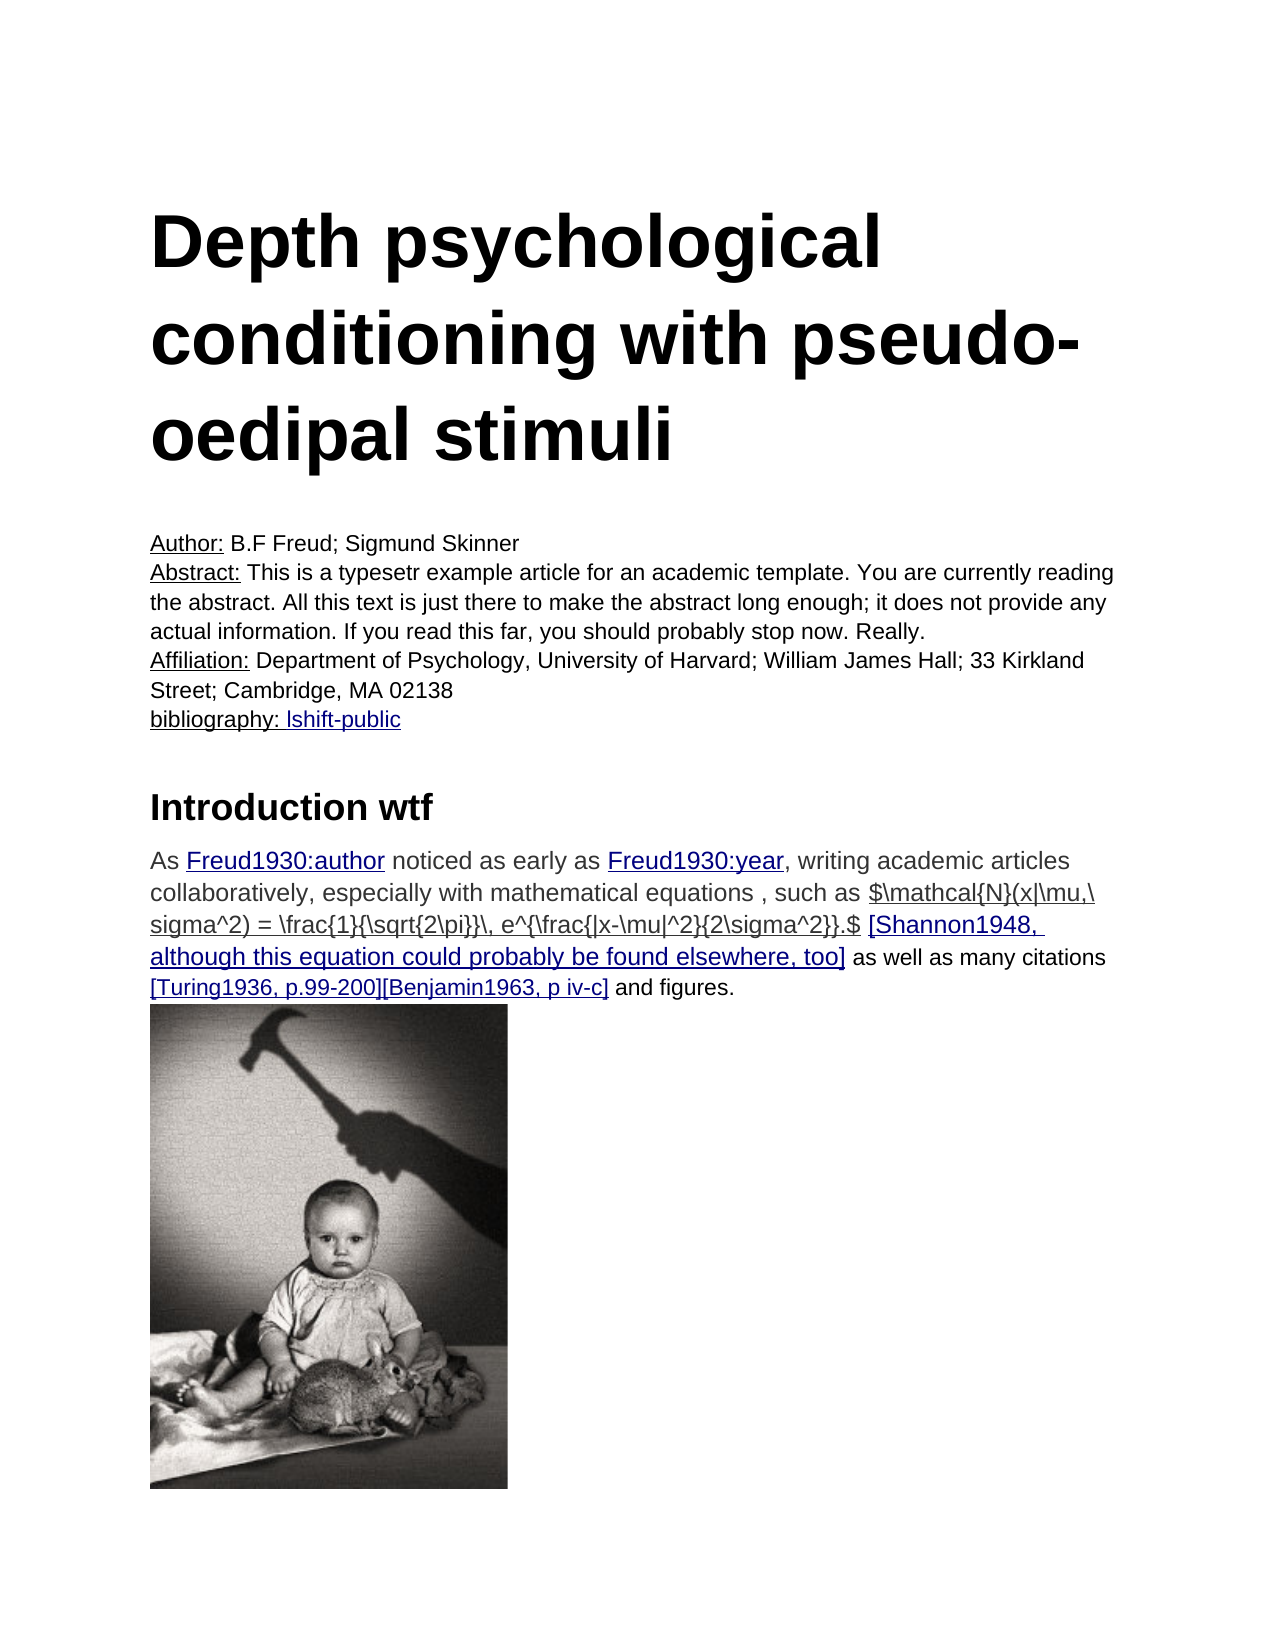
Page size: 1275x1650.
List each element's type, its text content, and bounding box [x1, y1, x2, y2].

text Abstract: This is a typesetr example article for an academic template. You are currently reading the abstract. All this text is just there to make the abstract long enough; it does not provide any actual information. If you read this far, you should probably stop now. Really. [150, 560, 1125, 644]
text As Freud1930:author noticed as early as Freud1930:year, writing academic articles collaboratively, especially with mathematical equations , such as $\mathcal{N}(x|\mu,\sigma^2) = \frac{1}{\sqrt{2\pi}}\, e^{\frac{|x-\mu|^2}{2\sigma^2}}.$ [Shannon1948, although this equation could probably be found elsewhere, too] as well as many citations [Turing1936, p.99-200][Benjamin1963, p iv-c] and figures. [150, 847, 1125, 1000]
subtitle Introduction wtf [150, 786, 1125, 828]
title Depth psychological conditioning with pseudo-oedipal stimuli [150, 200, 1125, 476]
text Affiliation: Department of Psychology, University of Harvard; William James Hall; 33 Kirkland Street; Cambridge, MA 02138 [150, 648, 1125, 703]
text bibliography: lshift-public [150, 707, 1125, 732]
text Author: B.F Freud; Sigmund Skinner [150, 531, 1125, 556]
picture [150, 1004, 508, 1489]
